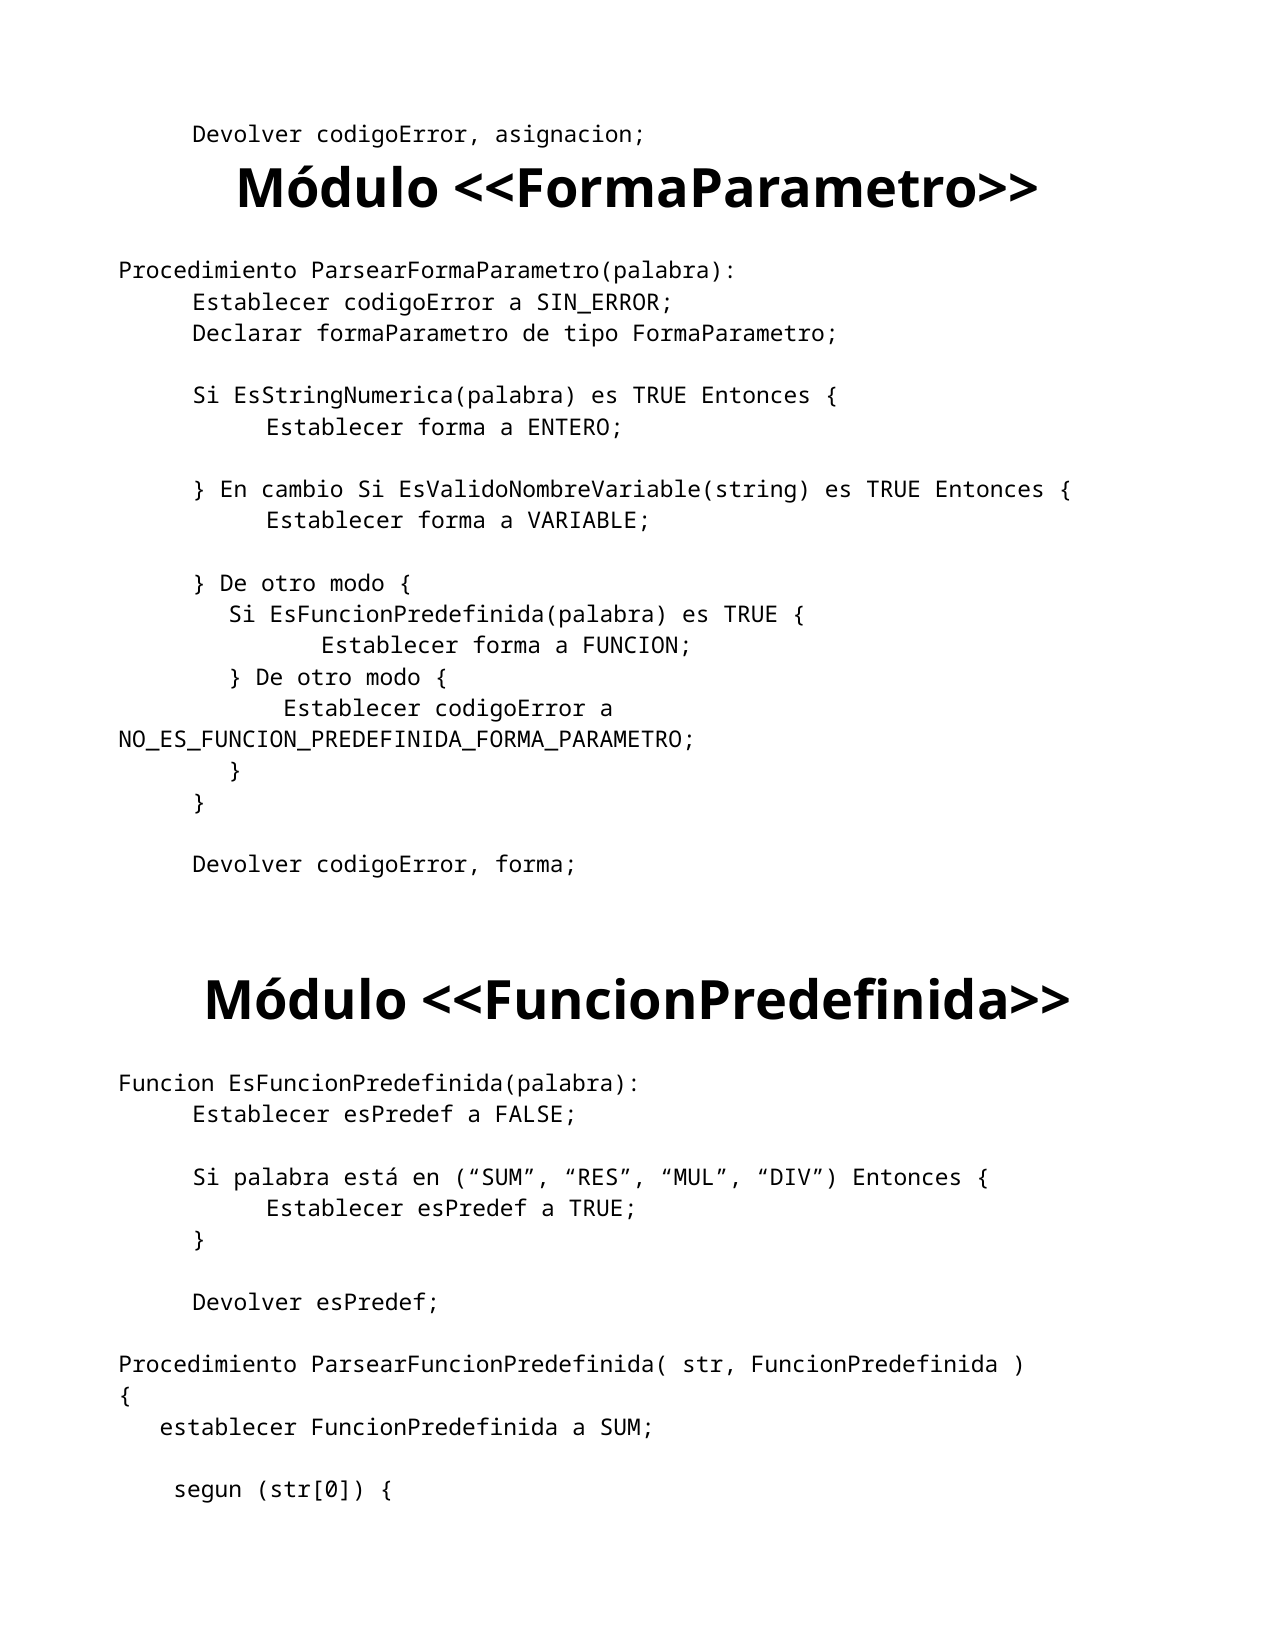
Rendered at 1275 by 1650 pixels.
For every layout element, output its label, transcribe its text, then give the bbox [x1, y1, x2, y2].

text } [118, 786, 1157, 817]
text } [118, 754, 1157, 786]
text Devolver codigoError, forma; [118, 848, 1157, 879]
text Procedimiento ParsearFormaParametro(palabra): [118, 254, 1157, 286]
text Establecer forma a VARIABLE; [118, 504, 1157, 536]
text Establecer forma a ENTERO; [118, 411, 1157, 442]
text Funcion EsFuncionPredefinida(palabra): [118, 1067, 1157, 1098]
text Si EsFuncionPredefinida(palabra) es TRUE { [118, 598, 1157, 629]
text Establecer esPredef a TRUE; [118, 1192, 1157, 1223]
text establecer FuncionPredefinida a SUM; [118, 1410, 1157, 1442]
text } De otro modo { [118, 567, 1157, 598]
text Devolver esPredef; [118, 1285, 1157, 1317]
text } De otro modo { [118, 661, 1157, 692]
text Declarar formaParametro de tipo FormaParametro; [118, 317, 1157, 348]
text Devolver codigoError, asignacion; [118, 118, 1157, 149]
text Establecer esPredef a FALSE; [118, 1098, 1157, 1129]
text Si EsStringNumerica(palabra) es TRUE Entonces { [118, 379, 1157, 411]
text Establecer codigoError a SIN_ERROR; [118, 286, 1157, 317]
text Establecer forma a FUNCION; [118, 629, 1157, 661]
text Establecer codigoError a NO_ES_FUNCION_PREDEFINIDA_FORMA_PARAMETRO; [118, 692, 1157, 754]
text Procedimiento ParsearFuncionPredefinida( str, FuncionPredefinida ) [118, 1348, 1157, 1379]
text } En cambio Si EsValidoNombreVariable(string) es TRUE Entonces { [118, 473, 1157, 504]
text Módulo <<FuncionPredefinida>> [118, 962, 1157, 1035]
text Si palabra está en (“SUM”, “RES”, “MUL”, “DIV”) Entonces { [118, 1160, 1157, 1192]
text Módulo <<FormaParametro>> [118, 149, 1157, 223]
text } [118, 1223, 1157, 1254]
text { [118, 1379, 1157, 1410]
text segun (str[0]) { [118, 1473, 1157, 1504]
